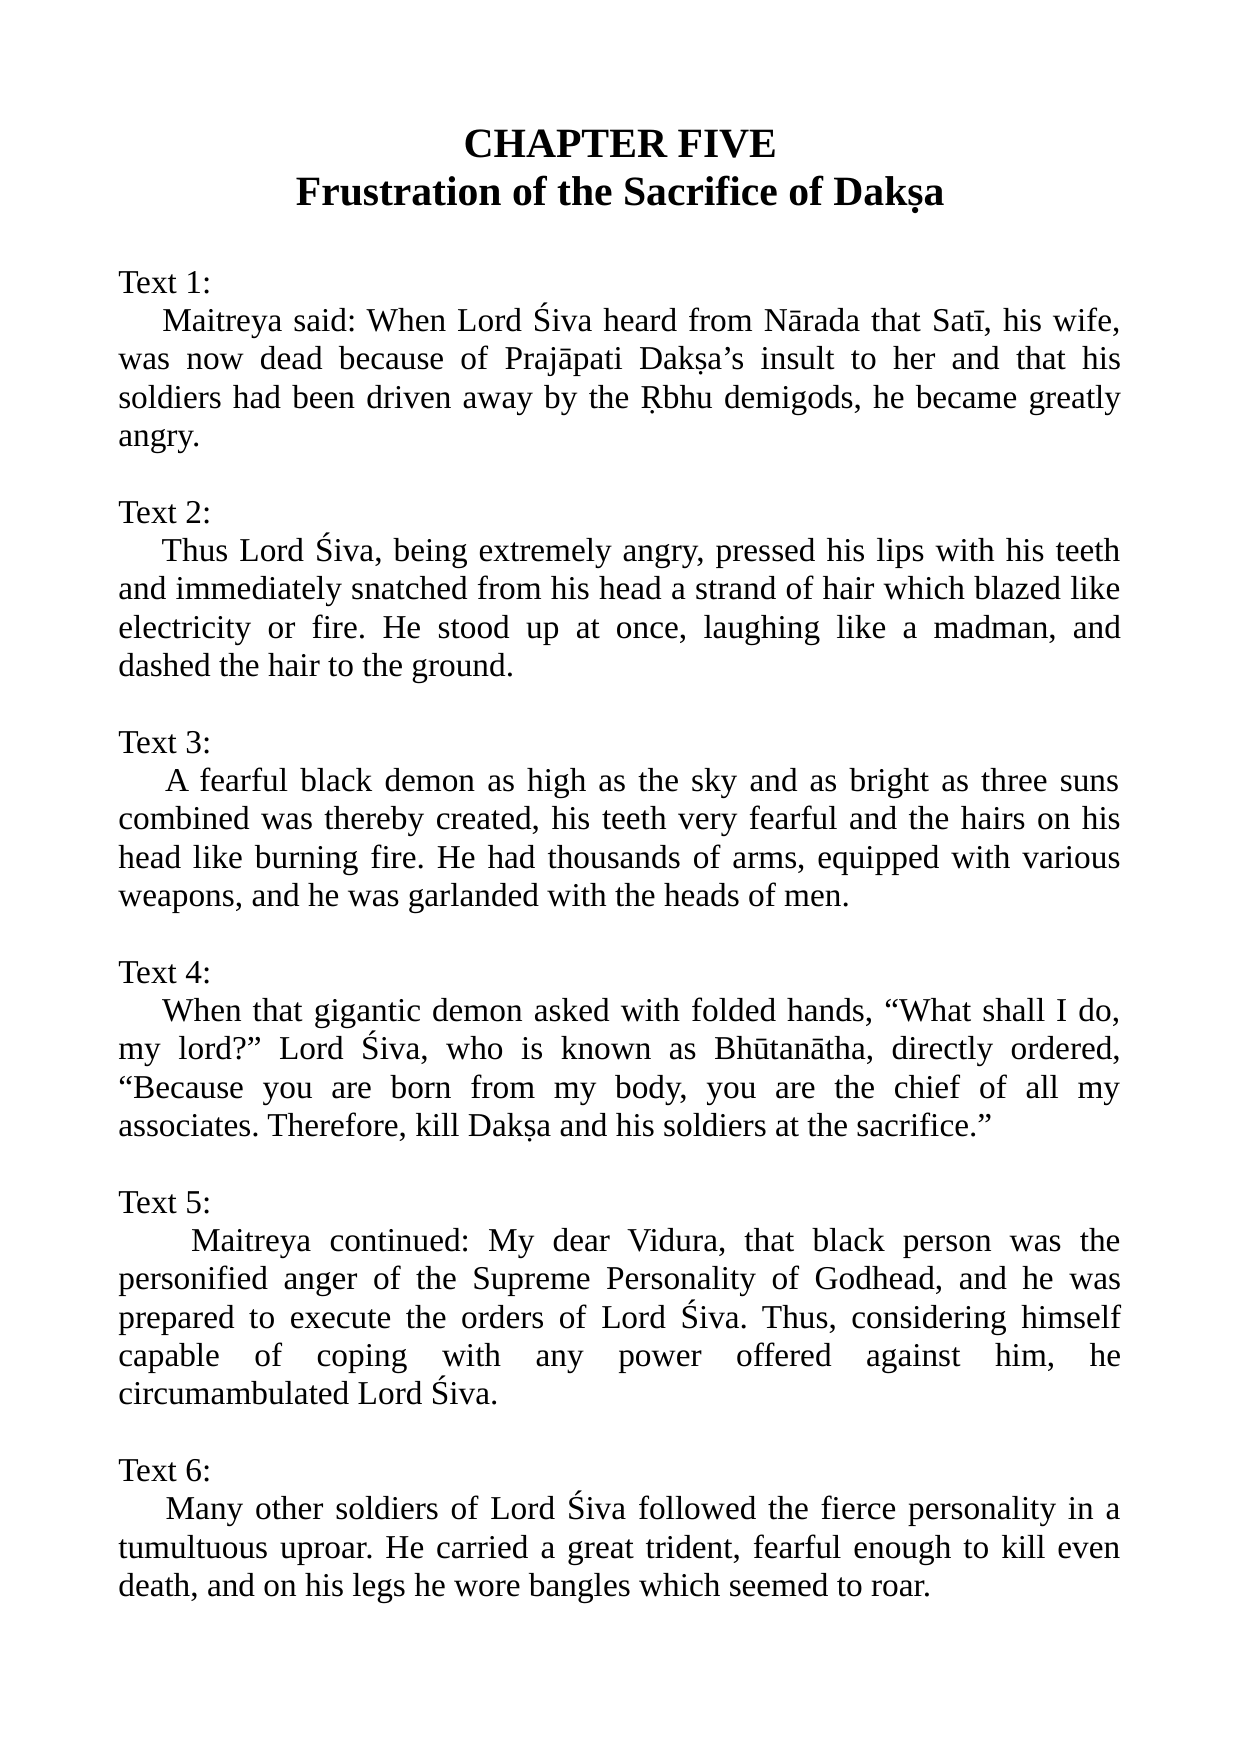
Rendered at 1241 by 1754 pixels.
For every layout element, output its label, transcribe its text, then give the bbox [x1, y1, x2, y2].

text Thus Lord Śiva, being extremely angry, pressed his lips with his teeth and immediately snatched from his head a strand of hair which blazed like electricity or fire. He stood up at once, laughing like a madman, and dashed the hair to the ground. [118, 530, 1122, 683]
text Text 2: [118, 492, 1122, 530]
text When that gigantic demon asked with folded hands, “What shall I do, my lord?” Lord Śiva, who is known as Bhūtanātha, directly ordered, “Because you are born from my body, you are the chief of all my associates. Therefore, kill Dakṣa and his soldiers at the sacrifice.” [118, 990, 1122, 1143]
text Text 5: [118, 1182, 1122, 1220]
text Text 1: [118, 262, 1122, 300]
text Maitreya said: When Lord Śiva heard from Nārada that Satī, his wife, was now dead because of Prajāpati Dakṣa’s insult to her and that his soldiers had been driven away by the Ṛbhu demigods, he became greatly angry. [118, 300, 1122, 453]
text Text 3: [118, 722, 1122, 760]
text Maitreya continued: My dear Vidura, that black person was the personified anger of the Supreme Personality of Godhead, and he was prepared to execute the orders of Lord Śiva. Thus, considering himself capable of coping with any power offered against him, he circumambulated Lord Śiva. [118, 1220, 1122, 1412]
text Text 6: [118, 1450, 1122, 1488]
text A fearful black demon as high as the sky and as bright as three suns combined was thereby created, his teeth very fearful and the hairs on his head like burning fire. He had thousands of arms, equipped with various weapons, and he was garlanded with the heads of men. [118, 760, 1122, 913]
text Many other soldiers of Lord Śiva followed the fierce personality in a tumultuous uproar. He carried a great trident, fearful enough to kill even death, and on his legs he wore bangles which seemed to roar. [118, 1488, 1122, 1603]
text Text 4: [118, 952, 1122, 990]
text Frustration of the Sacrifice of Dakṣa [118, 166, 1122, 214]
text CHAPTER FIVE [118, 118, 1122, 166]
